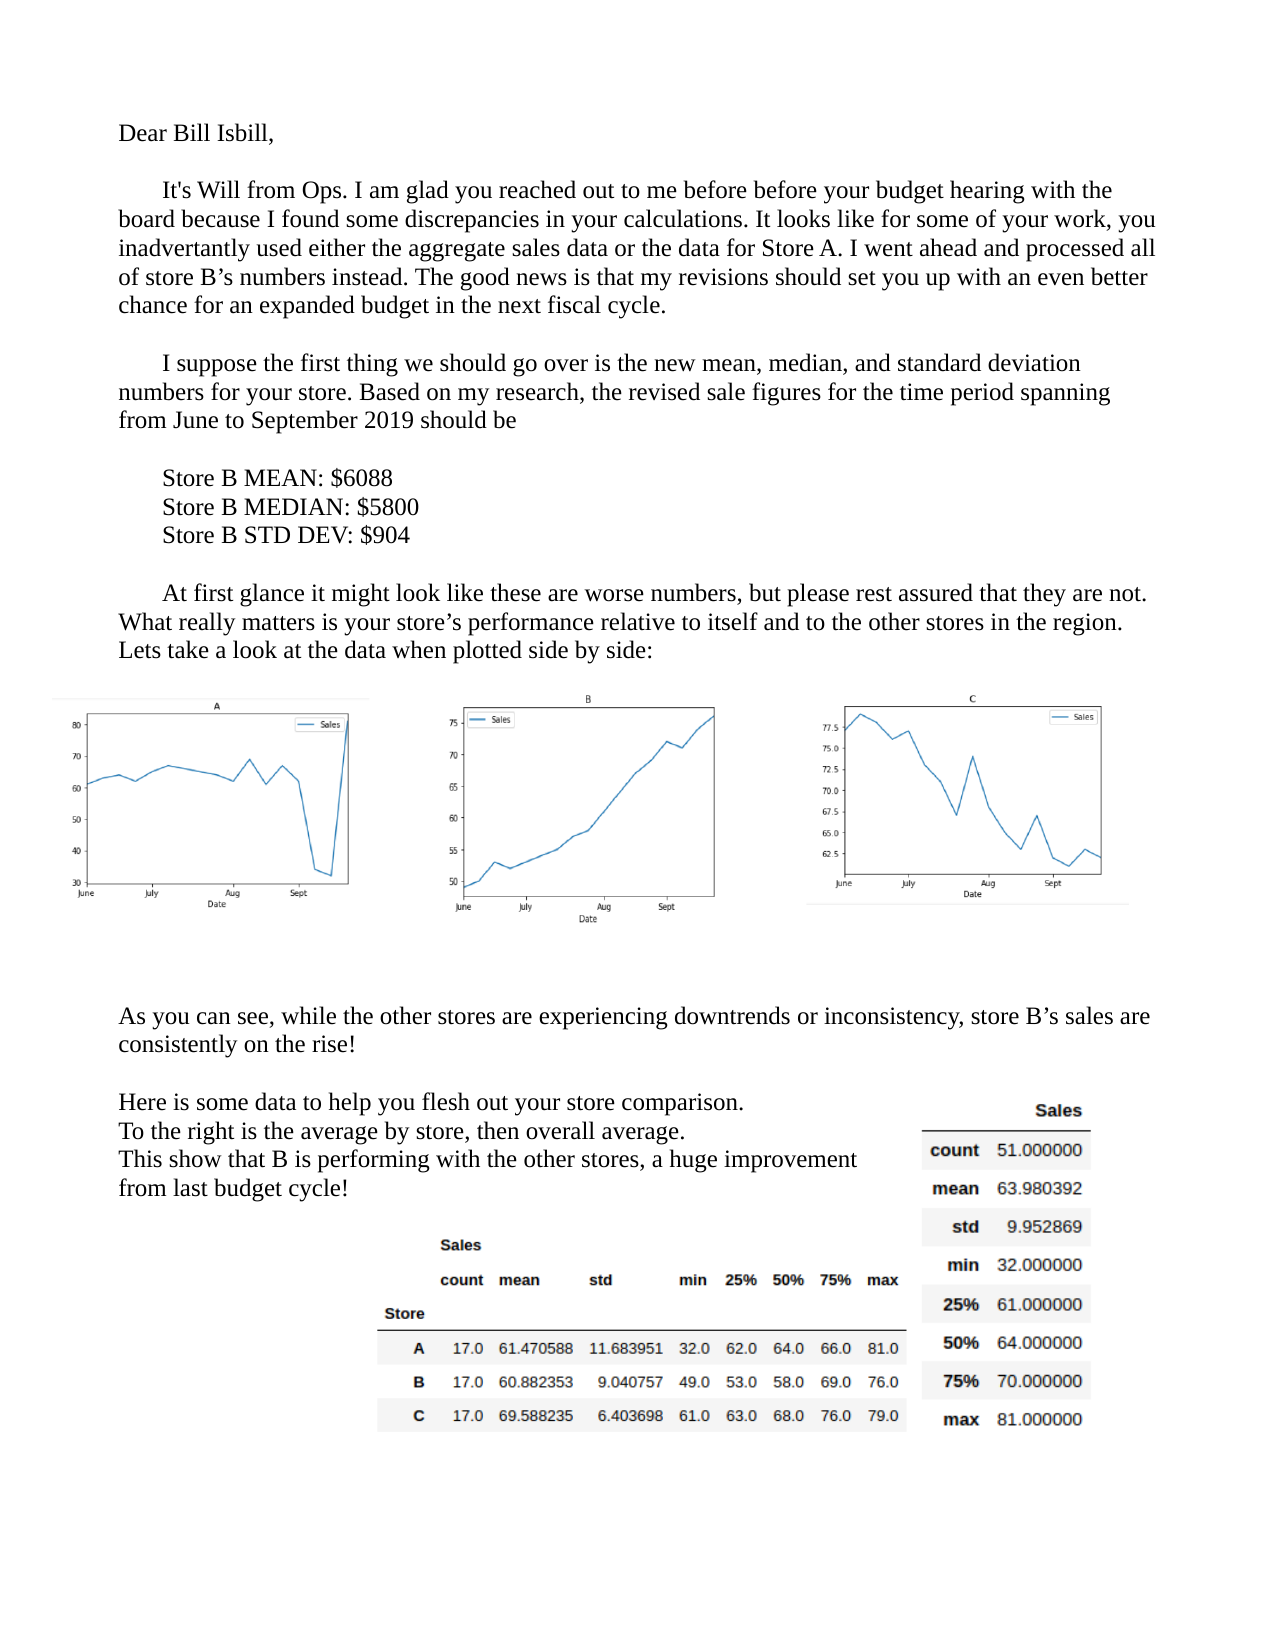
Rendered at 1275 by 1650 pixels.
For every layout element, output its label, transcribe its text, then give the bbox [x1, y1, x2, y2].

picture [52, 698, 370, 915]
picture [363, 1077, 1102, 1444]
text At first glance it might look like these are worse numbers, but please rest assured that they are not. What really matters is your store’s performance relative to itself and to the other stores in the region. Lets take a look at the data when plotted side by side: [118, 578, 1157, 664]
text Here is some data to help you flesh out your store comparison. [118, 1087, 907, 1116]
text As you can see, while the other stores are experiencing downtrends or inconsistency, store B’s sales are consistently on the rise! [118, 1001, 1157, 1058]
text Store B MEDIAN: $5800 [118, 492, 1157, 521]
picture [405, 676, 779, 931]
text I suppose the first thing we should go over is the new mean, median, and standard deviation numbers for your store. Based on my research, the revised sale figures for the time period spanning from June to September 2019 should be [118, 348, 1157, 434]
text It's Will from Ops. I am glad you reached out to me before before your budget hearing with the board because I found some discrepancies in your calculations. It looks like for some of your work, you inadvertantly used either the aggregate sales data or the data for Store A. I went ahead and processed all of store B’s numbers instead. The good news is that my revisions should set you up with an even better chance for an expanded budget in the next fiscal cycle. [118, 176, 1157, 319]
text [1102, 1116, 1157, 1144]
text [1102, 1144, 1157, 1202]
text Store B MEAN: $6088 [118, 463, 1157, 492]
text To the right is the average by store, then overall average. [118, 1116, 907, 1144]
text [1102, 1087, 1157, 1116]
text Store B STD DEV: $904 [118, 521, 1157, 549]
text Dear Bill Isbill, [118, 118, 1157, 147]
text This show that B is performing with the other stores, a huge improvement from last budget cycle! [118, 1144, 907, 1202]
picture [806, 681, 1129, 905]
